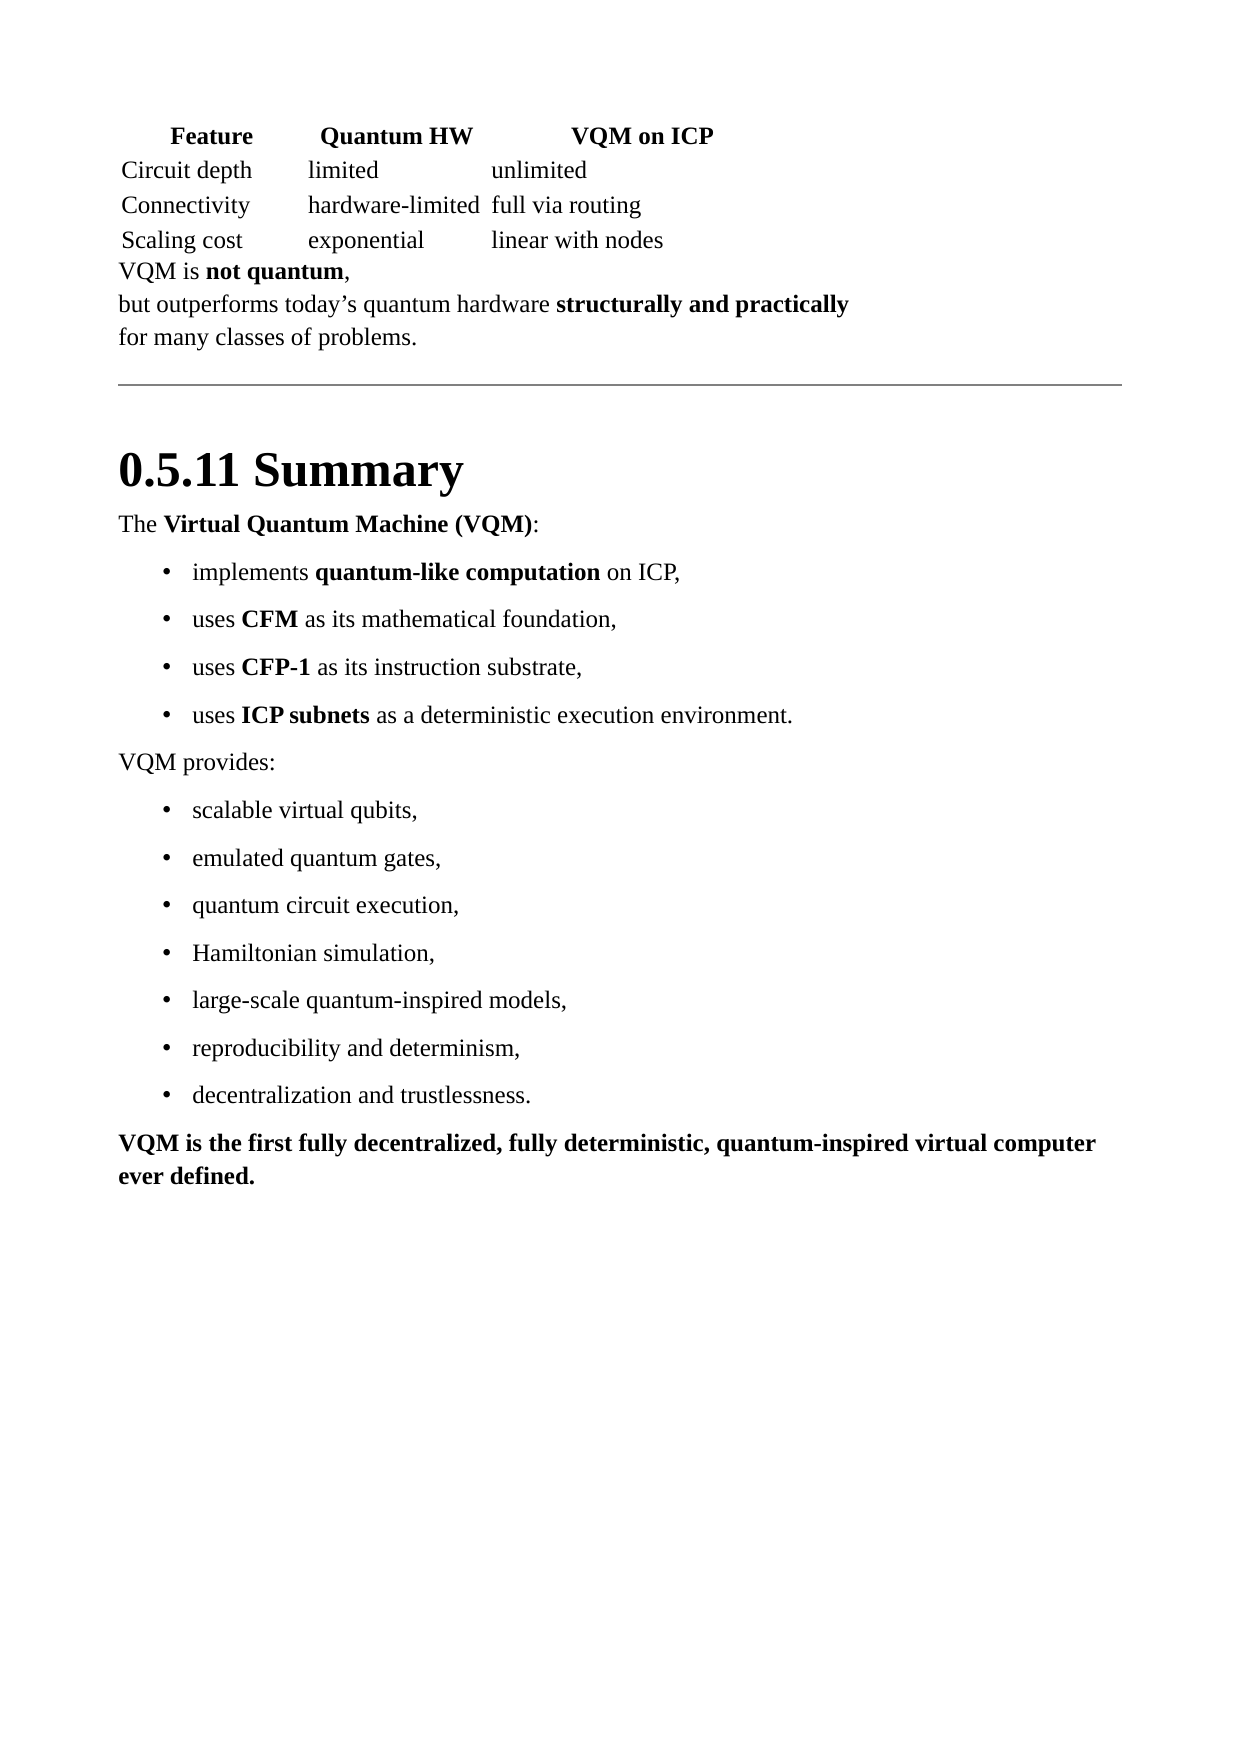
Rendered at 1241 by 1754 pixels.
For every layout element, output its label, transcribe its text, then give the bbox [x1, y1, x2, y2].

table_cell limited [305, 153, 488, 187]
list uses ICP subnets as a deterministic execution environment. [162, 700, 1122, 728]
list implements quantum-like computation on ICP, [162, 557, 1122, 586]
table_cell unlimited [488, 153, 796, 187]
table_header Feature [118, 118, 305, 153]
list decentralization and trustlessness. [162, 1081, 1122, 1109]
table_cell full via routing [488, 187, 796, 222]
list uses CFP-1 as its instruction substrate, [162, 652, 1122, 681]
text VQM is the first fully decentralized, fully deterministic, quantum-inspired virtual computer ever defined. [118, 1128, 1122, 1190]
list scalable virtual qubits, [162, 795, 1122, 824]
text VQM is not quantum, but outperforms today’s quantum hardware structurally and practically for many classes of problems. [118, 256, 1122, 351]
table_cell Scaling cost [118, 222, 305, 256]
table_cell Circuit depth [118, 153, 305, 187]
table_cell Connectivity [118, 187, 305, 222]
subtitle 0.5.11 Summary [118, 439, 1122, 497]
list large-scale quantum-inspired models, [162, 985, 1122, 1014]
text The Virtual Quantum Machine (VQM): [118, 509, 1122, 538]
list reproducibility and determinism, [162, 1033, 1122, 1062]
table_cell linear with nodes [488, 222, 796, 256]
text VQM provides: [118, 747, 1122, 776]
table_cell hardware-limited [305, 187, 488, 222]
list Hamiltonian simulation, [162, 938, 1122, 967]
list emulated quantum gates, [162, 843, 1122, 871]
list quantum circuit execution, [162, 890, 1122, 919]
table_header Quantum HW [305, 118, 488, 153]
table_header VQM on ICP [488, 118, 796, 153]
table_cell exponential [305, 222, 488, 256]
list uses CFM as its mathematical foundation, [162, 604, 1122, 633]
